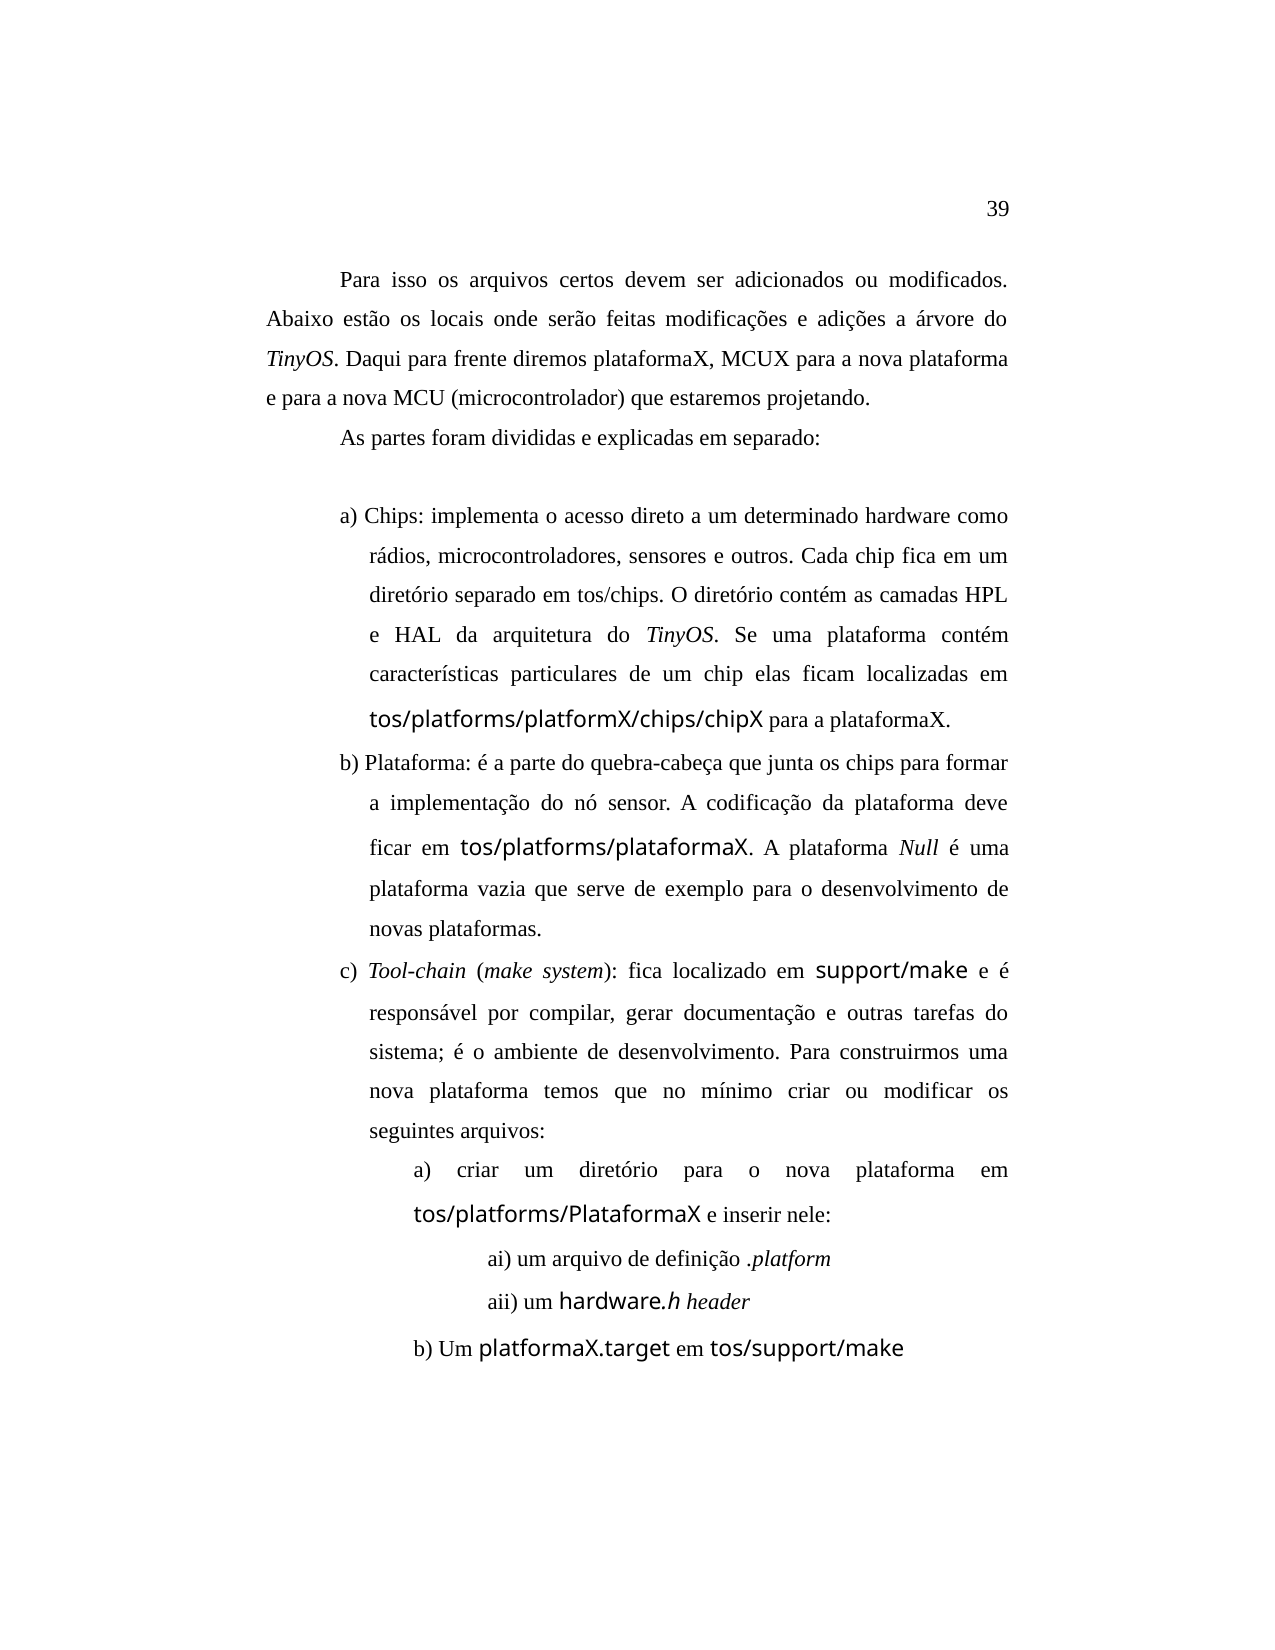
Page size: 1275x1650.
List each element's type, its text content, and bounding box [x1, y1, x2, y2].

text As partes foram divididas e explicadas em separado: [266, 424, 1009, 450]
text a) Chips: implementa o acesso direto a um determinado hardware como rádios, microcontroladores, sensores e outros. Cada chip fica em um diretório separado em tos/chips. O diretório contém as camadas HPL e HAL da arquitetura do TinyOS. Se uma plataforma contém características particulares de um chip elas ficam localizadas em tos/platforms/platformX/chips/chipX para a plataformaX. [339, 503, 1009, 734]
text c) Tool-chain (make system): fica localizado em support/make e é responsável por compilar, gerar documentação e outras tarefas do sistema; é o ambiente de desenvolvimento. Para construirmos uma nova plataforma temos que no mínimo criar ou modificar os seguintes arquivos: [339, 954, 1009, 1143]
text Para isso os arquivos certos devem ser adicionados ou modificados. Abaixo estão os locais onde serão feitas modificações e adições a árvore do TinyOS. Daqui para frente diremos plataformaX, MCUX para a nova plataforma e para a nova MCU (microcontrolador) que estaremos projetando. [266, 266, 1009, 411]
text b) Um platformaX.target em tos/support/make [413, 1332, 1009, 1363]
text ai) um arquivo de definição .platform [487, 1245, 1009, 1272]
text aii) um hardware.h header [487, 1285, 1009, 1316]
text b) Plataforma: é a parte do quebra-cabeça que junta os chips para formar a implementação do nó sensor. A codificação da plataforma deve ficar em tos/platforms/plataformaX. A plataforma Null é uma plataforma vazia que serve de exemplo para o desenvolvimento de novas plataformas. [339, 749, 1009, 941]
text a) criar um diretório para o nova plataforma em tos/platforms/PlataformaX e inserir nele: [413, 1156, 1009, 1230]
